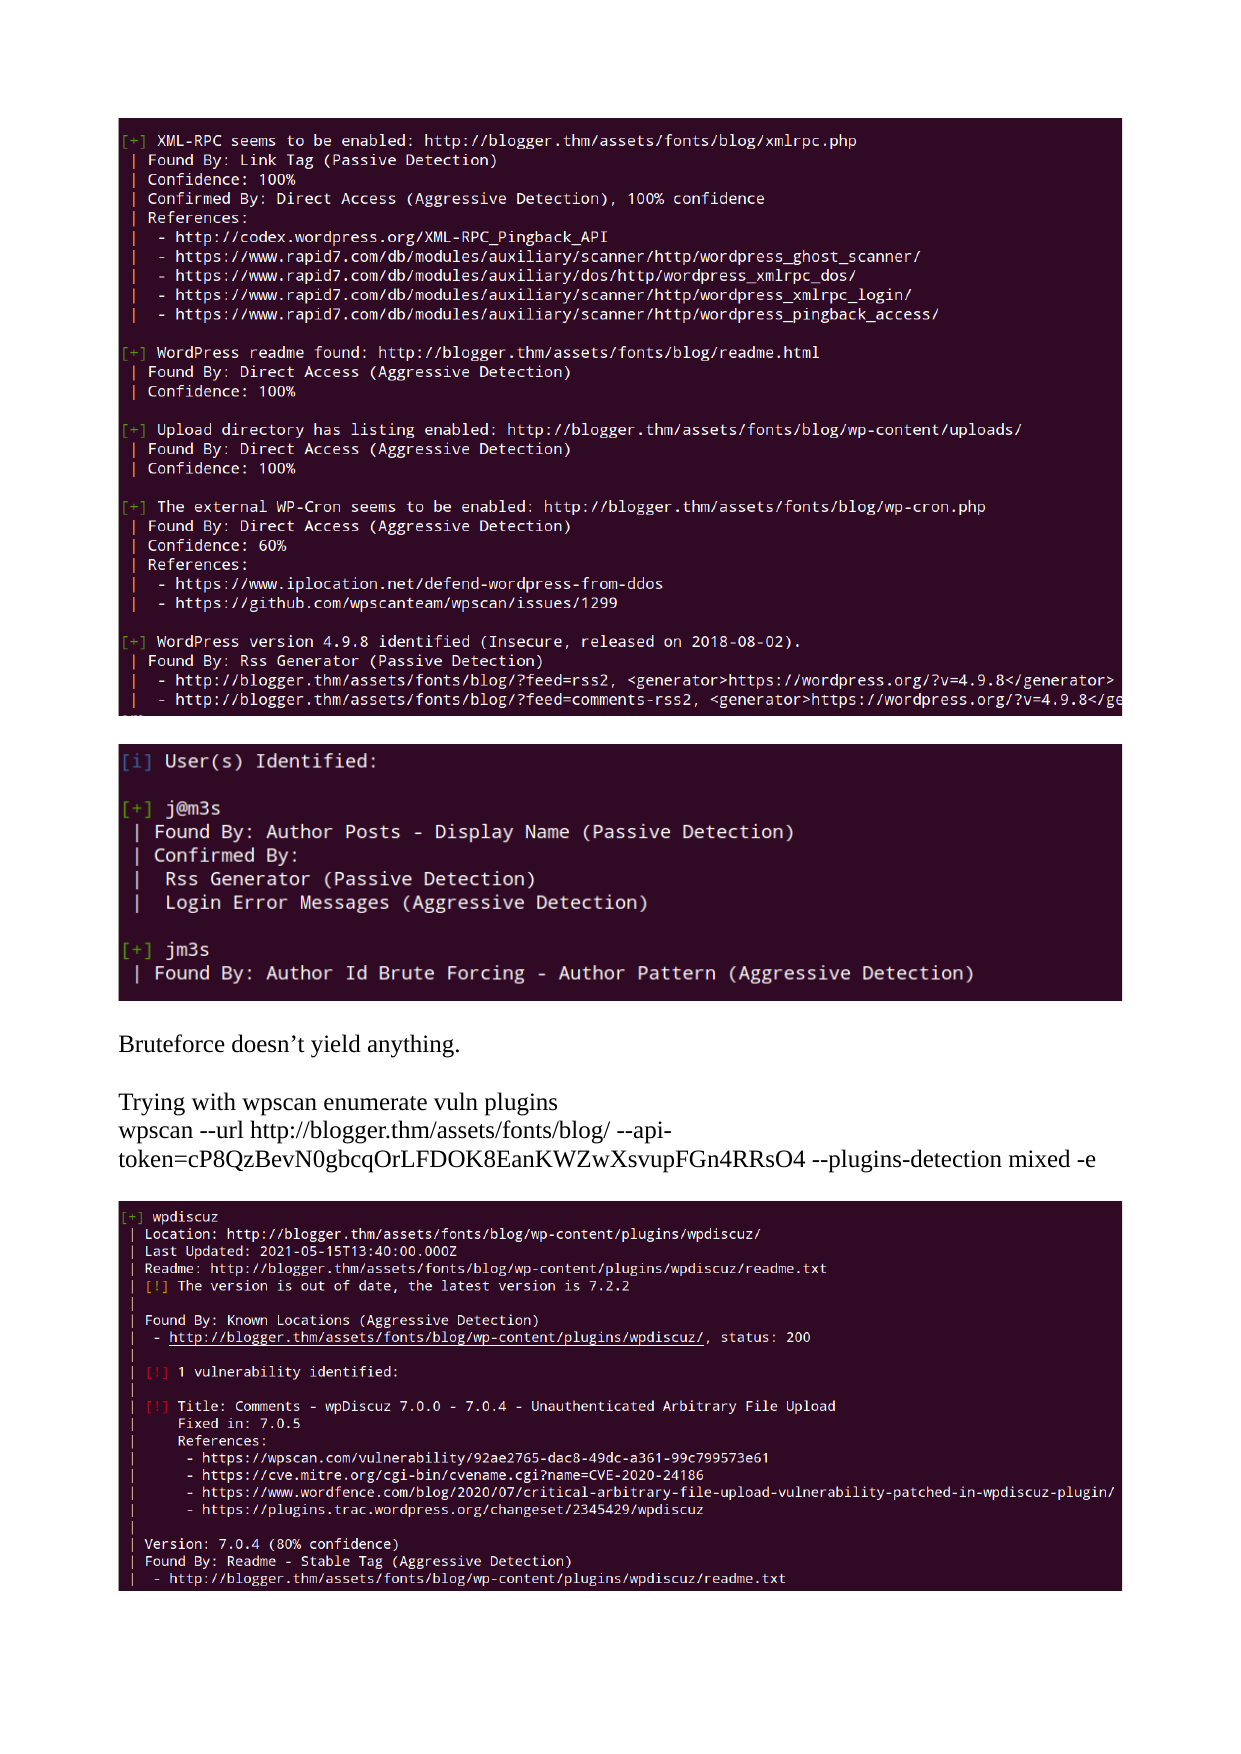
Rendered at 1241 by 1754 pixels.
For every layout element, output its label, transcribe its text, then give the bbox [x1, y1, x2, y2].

text Bruteforce doesn’t yield anything. [118, 1029, 1122, 1058]
text wpscan --url http://blogger.thm/assets/fonts/blog/ --api-token=cP8QzBevN0gbcqOrLFDOK8EanKWZwXsvupFGn4RRsO4 --plugins-detection mixed -e [118, 1115, 1122, 1173]
text Trying with wpscan enumerate vuln plugins [118, 1087, 1122, 1115]
picture [118, 118, 1123, 716]
picture [118, 744, 1123, 1001]
picture [118, 1201, 1123, 1591]
